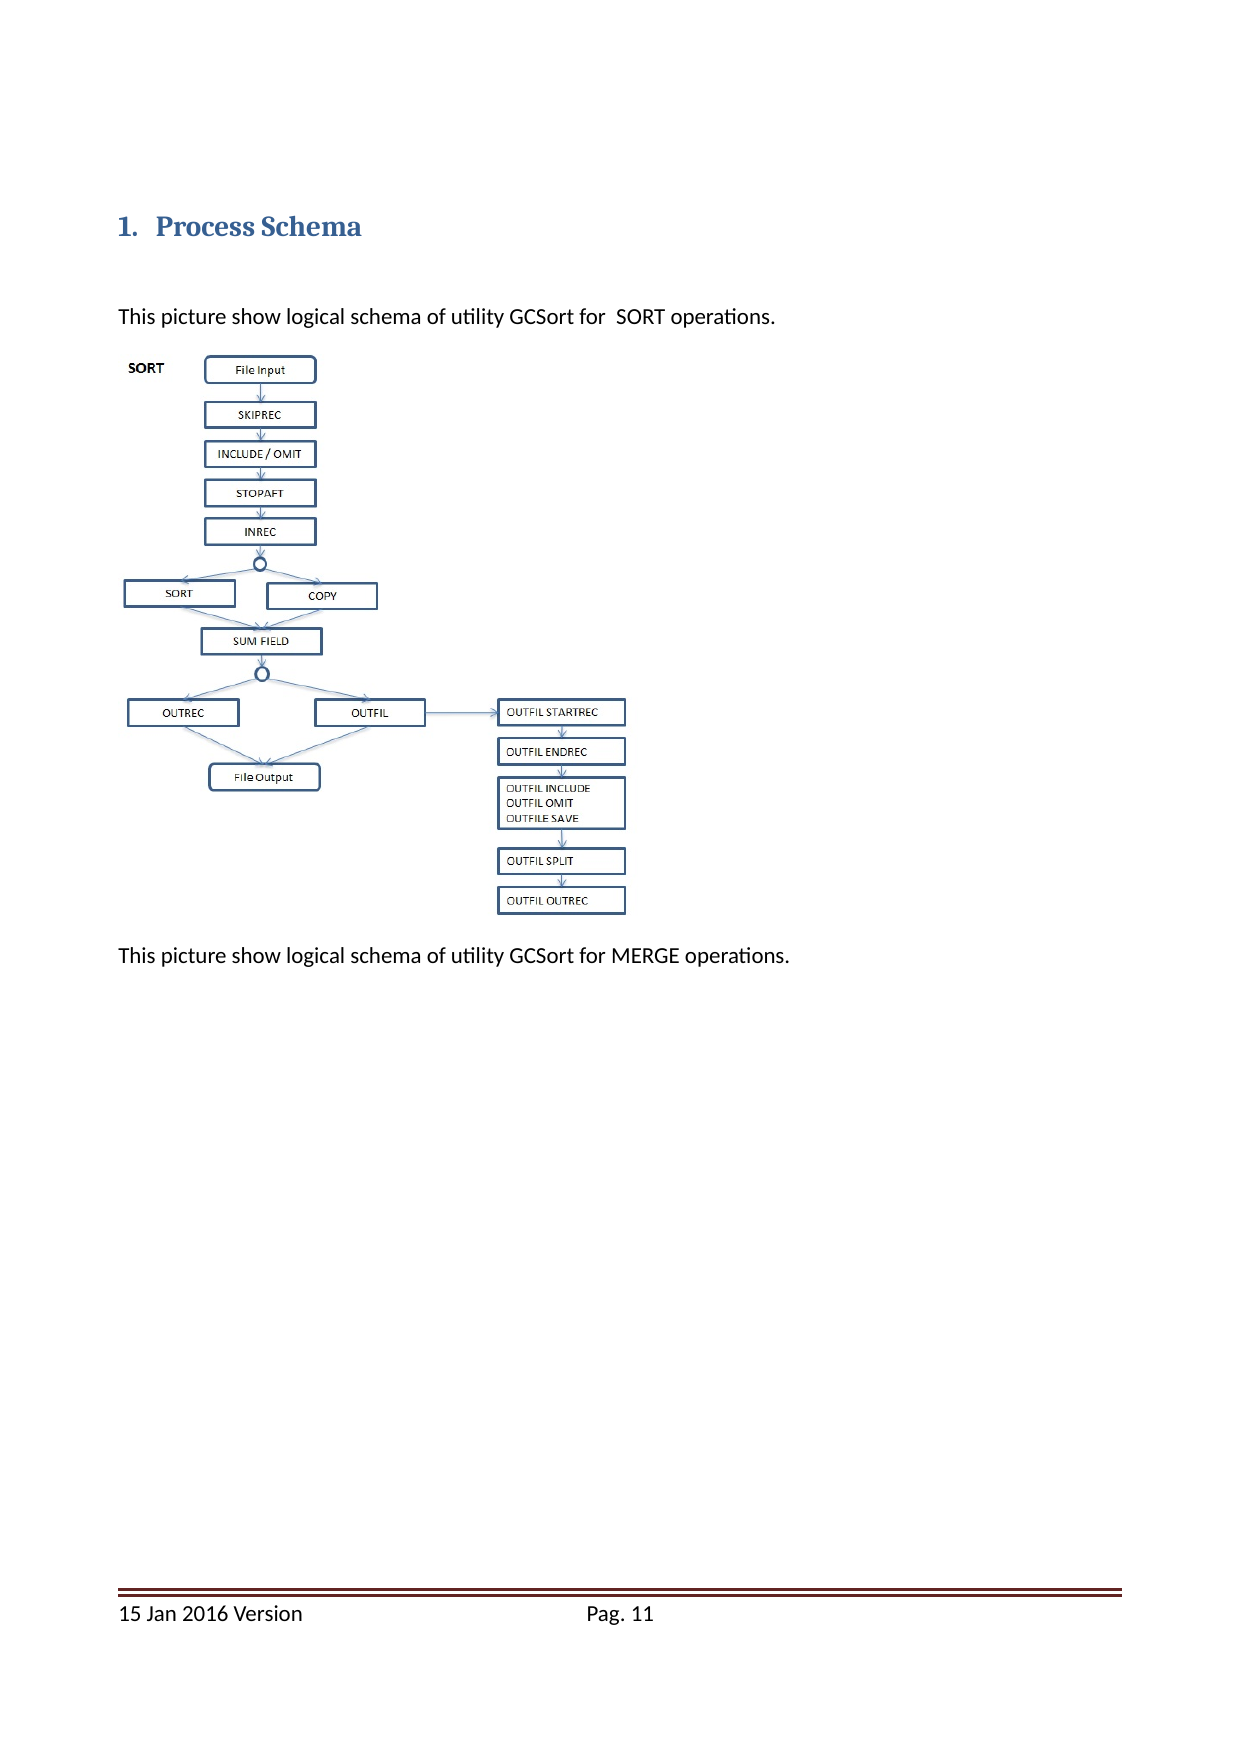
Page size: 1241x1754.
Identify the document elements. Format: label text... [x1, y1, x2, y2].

text This picture show logical schema of utility GCSort for SORT operations. [118, 302, 1122, 330]
text This picture show logical schema of utility GCSort for MERGE operations. [118, 941, 1122, 969]
list Process Schema [118, 210, 1122, 244]
